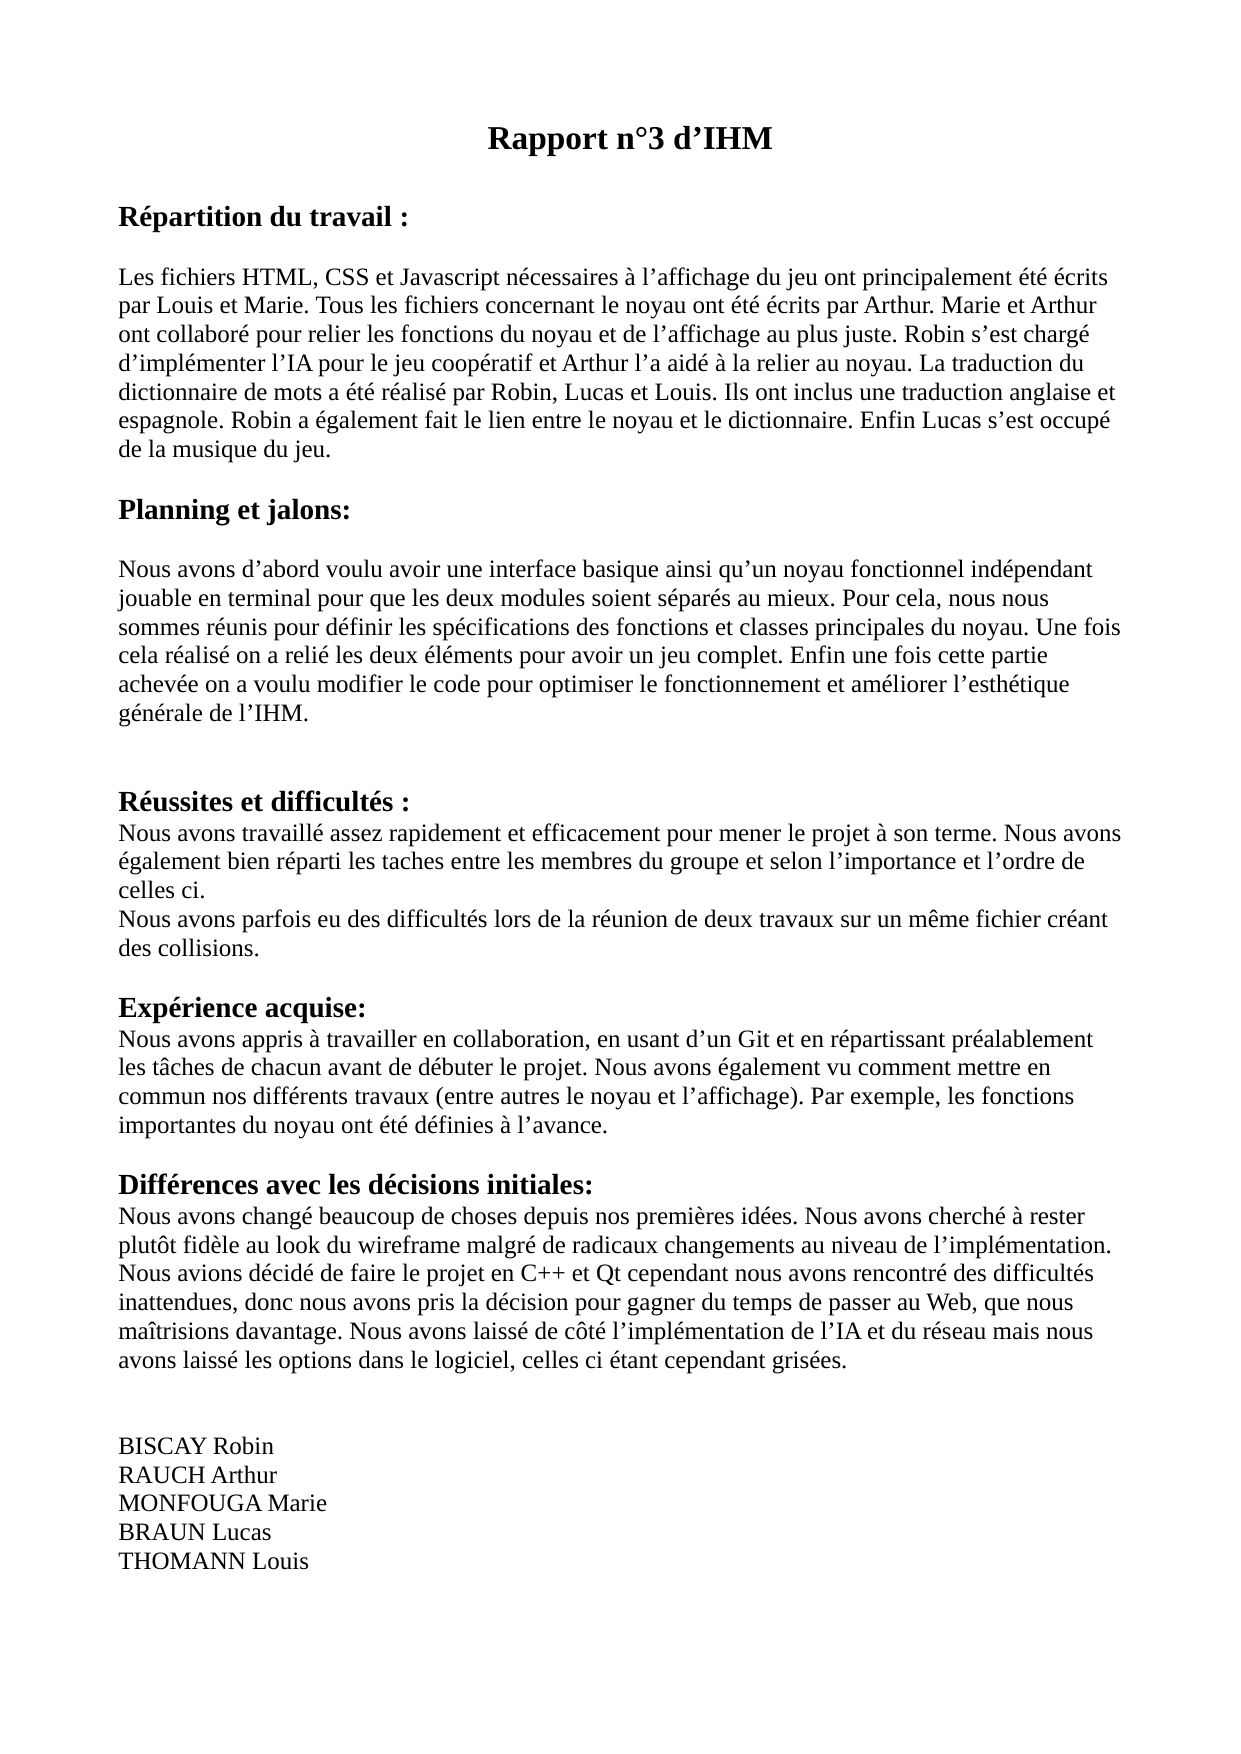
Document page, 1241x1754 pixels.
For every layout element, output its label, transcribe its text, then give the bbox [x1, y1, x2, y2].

text Nous avons travaillé assez rapidement et efficacement pour mener le projet à son terme. Nous avons également bien réparti les taches entre les membres du groupe et selon l’importance et l’ordre de celles ci. [118, 818, 1122, 904]
text Planning et jalons: [118, 492, 1122, 525]
text Nous avons d’abord voulu avoir une interface basique ainsi qu’un noyau fonctionnel indépendant jouable en terminal pour que les deux modules soient séparés au mieux. Pour cela, nous nous sommes réunis pour définir les spécifications des fonctions et classes principales du noyau. Une fois cela réalisé on a relié les deux éléments pour avoir un jeu complet. Enfin une fois cette partie achevée on a voulu modifier le code pour optimiser le fonctionnement et améliorer l’esthétique générale de l’IHM. [118, 554, 1122, 727]
text Nous avons parfois eu des difficultés lors de la réunion de deux travaux sur un même fichier créant des collisions. [118, 904, 1122, 961]
text Différences avec les décisions initiales: [118, 1167, 1122, 1201]
text Rapport n°3 d’IHM [118, 118, 1122, 156]
text Répartition du travail : [118, 195, 1122, 233]
text Nous avons appris à travailler en collaboration, en usant d’un Git et en répartissant préalablement les tâches de chacun avant de débuter le projet. Nous avons également vu comment mettre en commun nos différents travaux (entre autres le noyau et l’affichage). Par exemple, les fonctions importantes du noyau ont été définies à l’avance. [118, 1024, 1122, 1139]
text Les fichiers HTML, CSS et Javascript nécessaires à l’affichage du jeu ont principalement été écrits par Louis et Marie. Tous les fichiers concernant le noyau ont été écrits par Arthur. Marie et Arthur ont collaboré pour relier les fonctions du noyau et de l’affichage au plus juste. Robin s’est chargé d’implémenter l’IA pour le jeu coopératif et Arthur l’a aidé à la relier au noyau. La traduction du dictionnaire de mots a été réalisé par Robin, Lucas et Louis. Ils ont inclus une traduction anglaise et espagnole. Robin a également fait le lien entre le noyau et le dictionnaire. Enfin Lucas s’est occupé de la musique du jeu. [118, 262, 1122, 463]
text Nous avons changé beaucoup de choses depuis nos premières idées. Nous avons cherché à rester plutôt fidèle au look du wireframe malgré de radicaux changements au niveau de l’implémentation. Nous avions décidé de faire le projet en C++ et Qt cependant nous avons rencontré des difficultés inattendues, donc nous avons pris la décision pour gagner du temps de passer au Web, que nous maîtrisions davantage. Nous avons laissé de côté l’implémentation de l’IA et du réseau mais nous avons laissé les options dans le logiciel, celles ci étant cependant grisées. [118, 1201, 1122, 1373]
text BISCAY Robin RAUCH Arthur MONFOUGA Marie BRAUN Lucas THOMANN Louis [118, 1431, 1122, 1575]
text Réussites et difficultés : [118, 784, 1122, 818]
text Expérience acquise: [118, 990, 1122, 1024]
